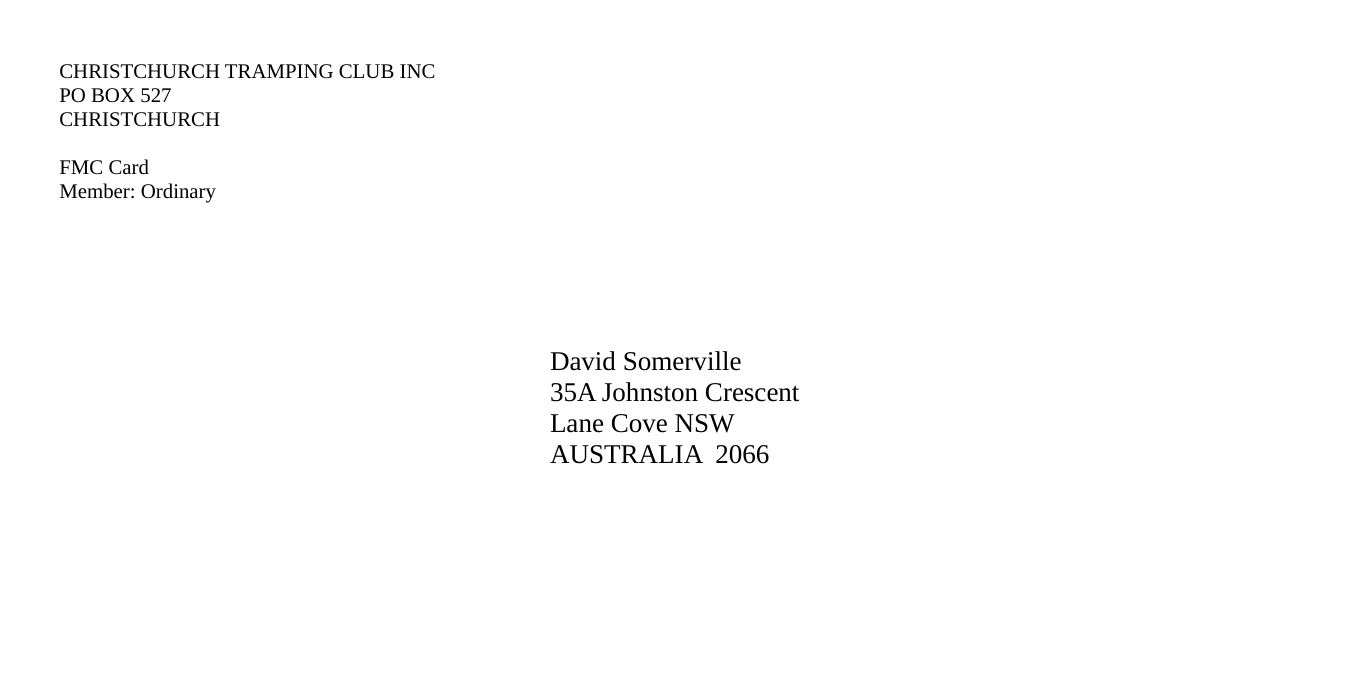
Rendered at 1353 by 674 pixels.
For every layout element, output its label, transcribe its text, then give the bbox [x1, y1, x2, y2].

text CHRISTCHURCH TRAMPING CLUB INC [59, 59, 1293, 83]
text 35A Johnston Crescent [550, 376, 1293, 407]
text Member: Ordinary [59, 179, 1293, 203]
text Lane Cove NSW [550, 407, 1293, 438]
text AUSTRALIA 2066 [550, 438, 1293, 469]
text FMC Card [59, 155, 1293, 179]
text CHRISTCHURCH [59, 107, 1293, 131]
text David Somerville [550, 345, 1293, 376]
text PO BOX 527 [59, 83, 1293, 107]
